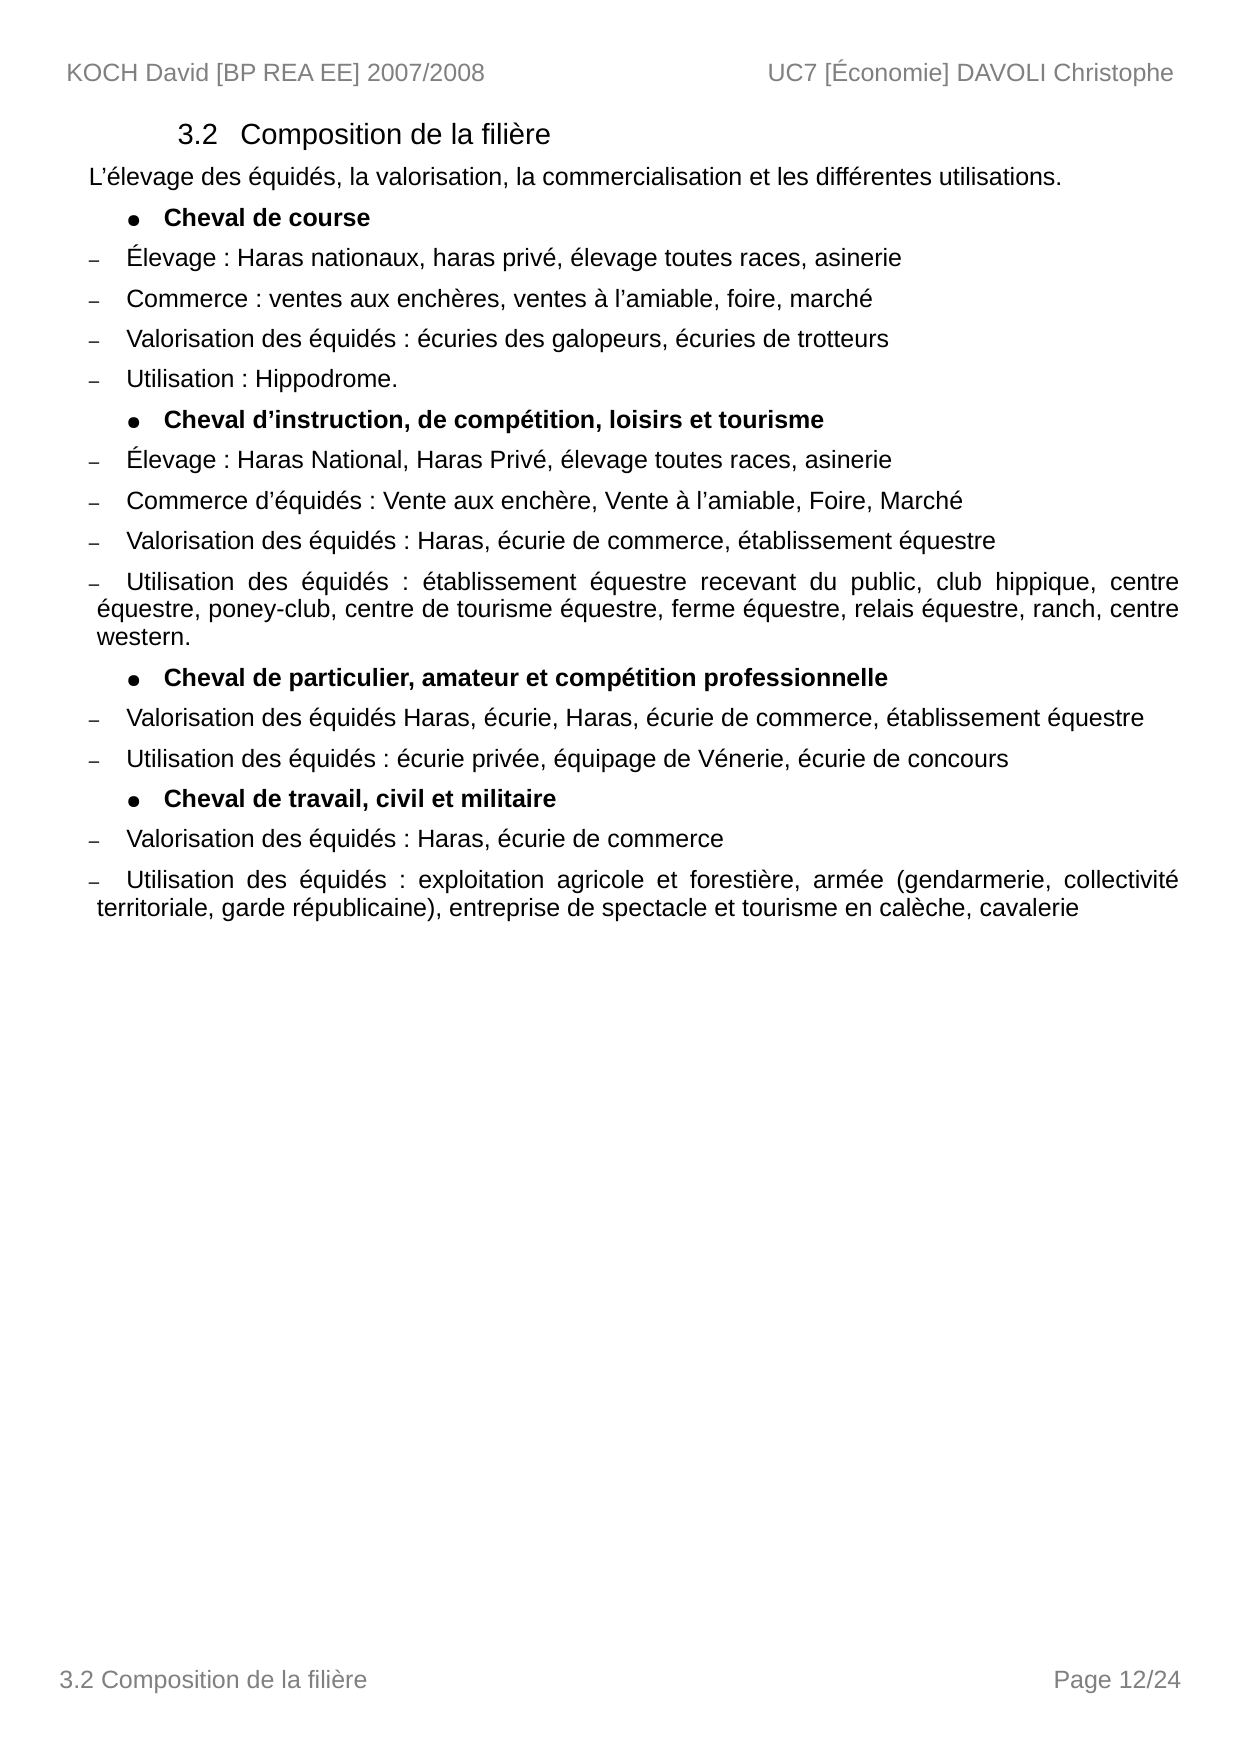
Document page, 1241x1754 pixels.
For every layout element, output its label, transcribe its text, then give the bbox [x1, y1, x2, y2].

subtitle Composition de la filière [59, 118, 1181, 151]
list Valorisation des équidés : Haras, écurie de commerce [59, 825, 1181, 853]
list Utilisation des équidés : écurie privée, équipage de Vénerie, écurie de concours [59, 744, 1181, 772]
list Utilisation : Hippodrome. [59, 365, 1181, 393]
list Élevage : Haras National, Haras Privé, élevage toutes races, asinerie [59, 446, 1181, 474]
list Élevage : Haras nationaux, haras privé, élevage toutes races, asinerie [59, 244, 1181, 272]
list Cheval de travail, civil et militaire [97, 785, 1181, 813]
list Commerce d’équidés : Vente aux enchère, Vente à l’amiable, Foire, Marché [59, 486, 1181, 514]
list Commerce : ventes aux enchères, ventes à l’amiable, foire, marché [59, 284, 1181, 312]
text L’élevage des équidés, la valorisation, la commercialisation et les différentes utilisations. [59, 163, 1181, 191]
list Cheval de particulier, amateur et compétition professionnelle [97, 663, 1181, 691]
list Utilisation des équidés : établissement équestre recevant du public, club hippique, centre équestre, poney-club, centre de tourisme équestre, ferme équestre, relais équestre, ranch, centre western. [59, 567, 1181, 651]
list Valorisation des équidés Haras, écurie, Haras, écurie de commerce, établissement équestre [59, 704, 1181, 732]
list Cheval d’instruction, de compétition, loisirs et tourisme [97, 406, 1181, 433]
list Valorisation des équidés : écuries des galopeurs, écuries de trotteurs [59, 325, 1181, 353]
list Utilisation des équidés : exploitation agricole et forestière, armée (gendarmerie, collectivité territoriale, garde républicaine), entreprise de spectacle et tourisme en calèche, cavalerie [59, 866, 1181, 921]
list Valorisation des équidés : Haras, écurie de commerce, établissement équestre [59, 527, 1181, 555]
list Cheval de course [97, 203, 1181, 231]
